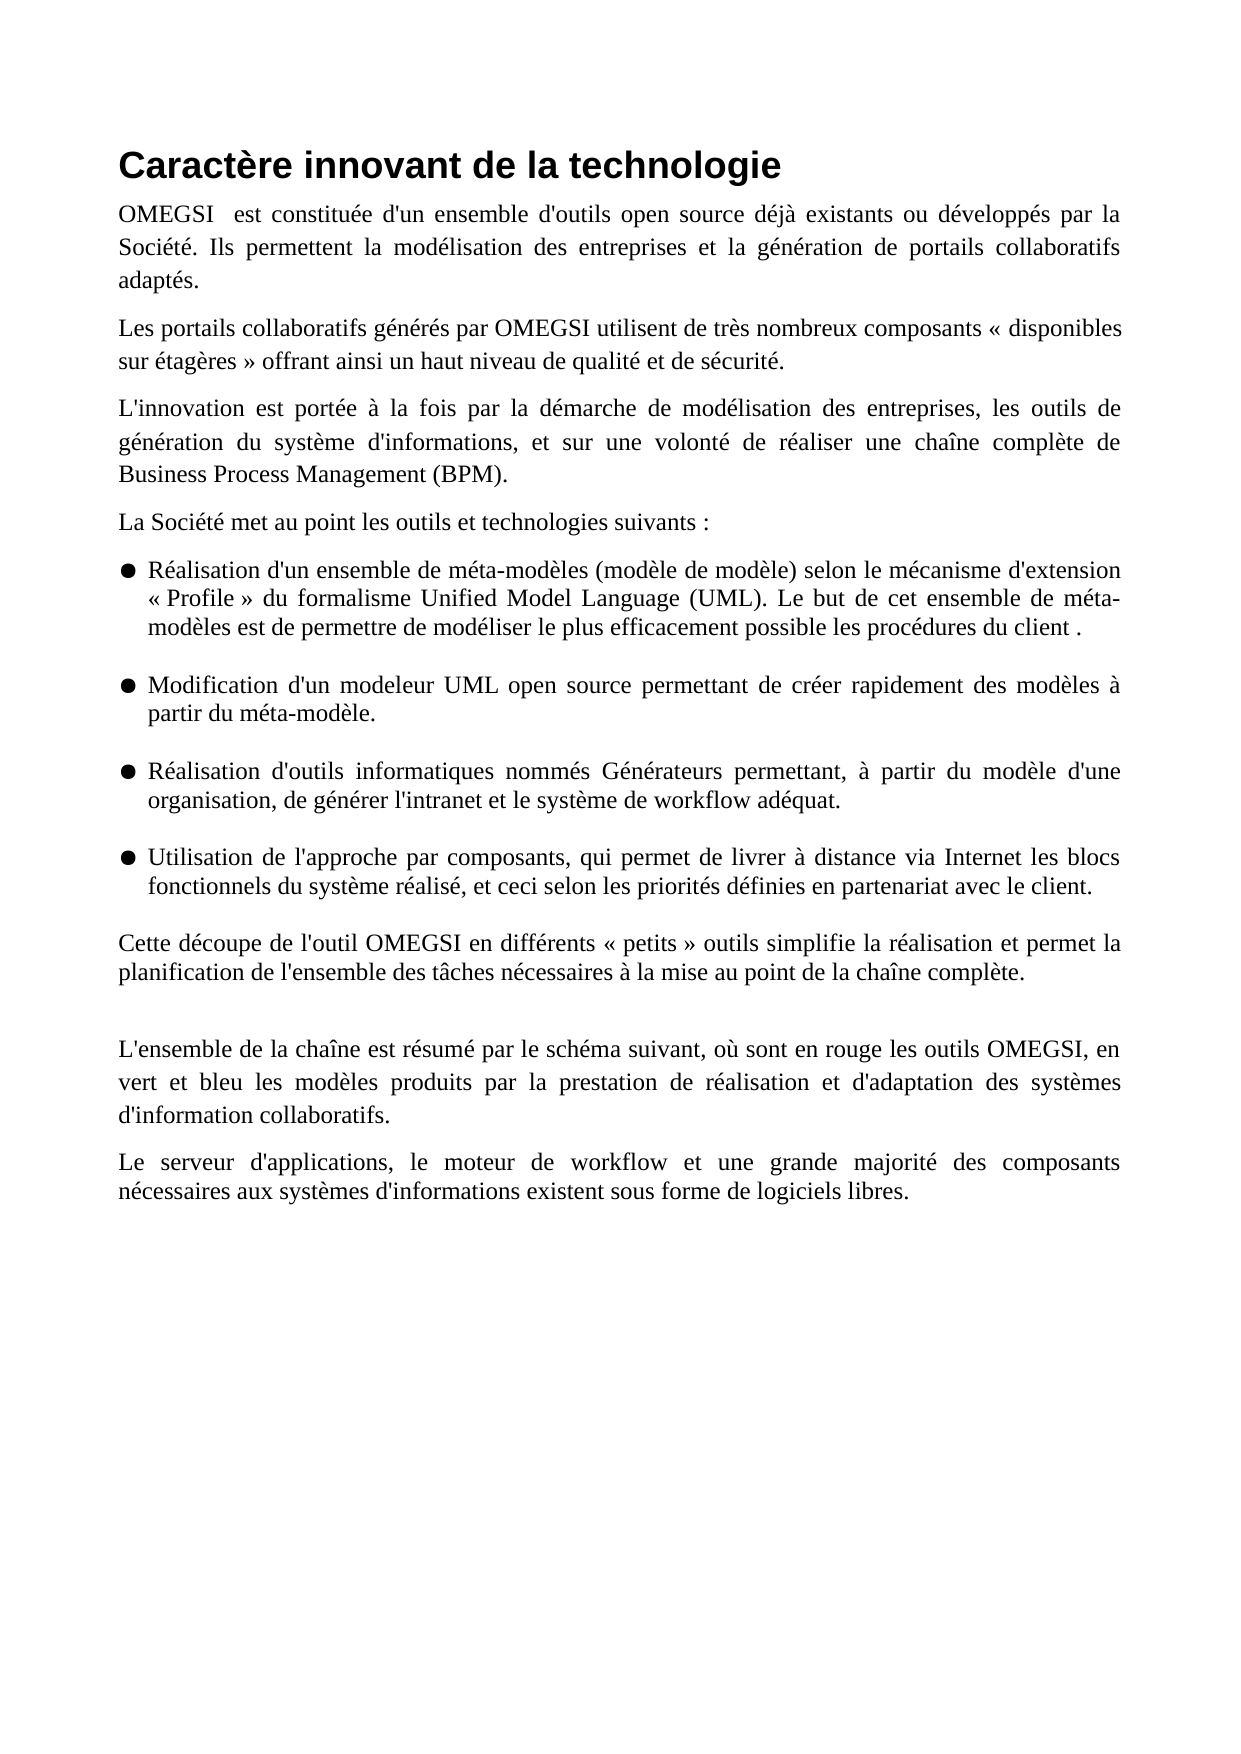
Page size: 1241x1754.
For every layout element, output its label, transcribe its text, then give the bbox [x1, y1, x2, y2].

text OMEGSI est constituée d'un ensemble d'outils open source déjà existants ou développés par la Société. Ils permettent la modélisation des entreprises et la génération de portails collaboratifs adaptés. [118, 199, 1122, 294]
text Les portails collaboratifs générés par OMEGSI utilisent de très nombreux composants « disponibles sur étagères » offrant ainsi un haut niveau de qualité et de sécurité. [118, 313, 1122, 375]
text Le serveur d'applications, le moteur de workflow et une grande majorité des composants nécessaires aux systèmes d'informations existent sous forme de logiciels libres. [118, 1147, 1122, 1205]
subtitle Caractère innovant de la technologie [118, 143, 1122, 187]
text L'innovation est portée à la fois par la démarche de modélisation des entreprises, les outils de génération du système d'informations, et sur une volonté de réaliser une chaîne complète de Business Process Management (BPM). [118, 393, 1122, 488]
text Cette découpe de l'outil OMEGSI en différents « petits » outils simplifie la réalisation et permet la planification de l'ensemble des tâches nécessaires à la mise au point de la chaîne complète. [118, 928, 1122, 986]
list Utilisation de l'approche par composants, qui permet de livrer à distance via Internet les blocs fonctionnels du système réalisé, et ceci selon les priorités définies en partenariat avec le client. [118, 842, 1122, 900]
list Modification d'un modeleur UML open source permettant de créer rapidement des modèles à partir du méta-modèle. [118, 670, 1122, 727]
text La Société met au point les outils et technologies suivants : [118, 507, 1122, 536]
list Réalisation d'outils informatiques nommés Générateurs permettant, à partir du modèle d'une organisation, de générer l'intranet et le système de workflow adéquat. [118, 756, 1122, 813]
text L'ensemble de la chaîne est résumé par le schéma suivant, où sont en rouge les outils OMEGSI, en vert et bleu les modèles produits par la prestation de réalisation et d'adaptation des systèmes d'information collaboratifs. [118, 1034, 1122, 1128]
list Réalisation d'un ensemble de méta-modèles (modèle de modèle) selon le mécanisme d'extension « Profile » du formalisme Unified Model Language (UML). Le but de cet ensemble de méta-modèles est de permettre de modéliser le plus efficacement possible les procédures du client . [118, 555, 1122, 641]
